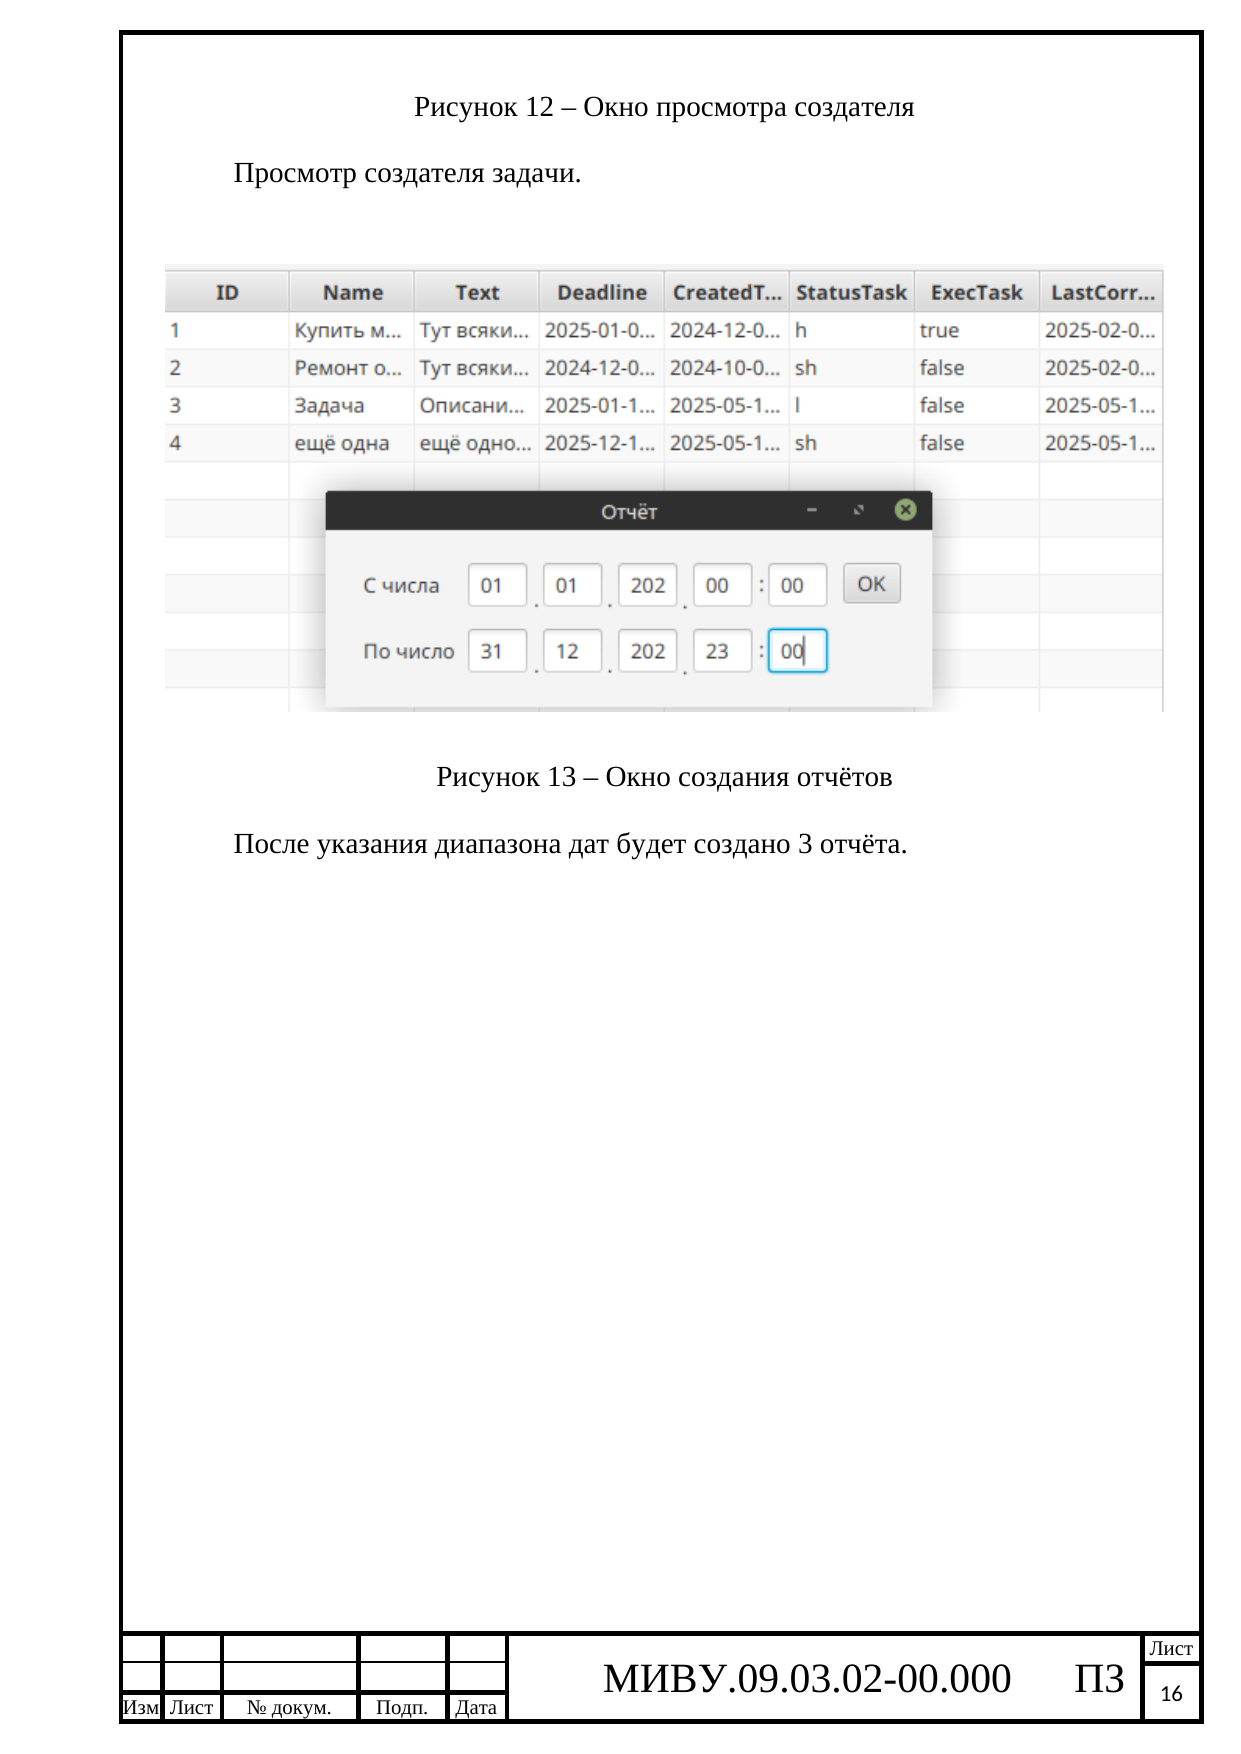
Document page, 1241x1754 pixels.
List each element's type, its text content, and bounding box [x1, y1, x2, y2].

text Просмотр создателя задачи. [159, 156, 1169, 189]
text После указания диапазона дат будет создано 3 отчёта. [159, 826, 1169, 859]
picture [165, 264, 1164, 712]
text Рисунок 12 – Окно просмотра создателя [159, 89, 1169, 122]
text Рисунок 13 – Окно создания отчётов [159, 264, 1169, 792]
